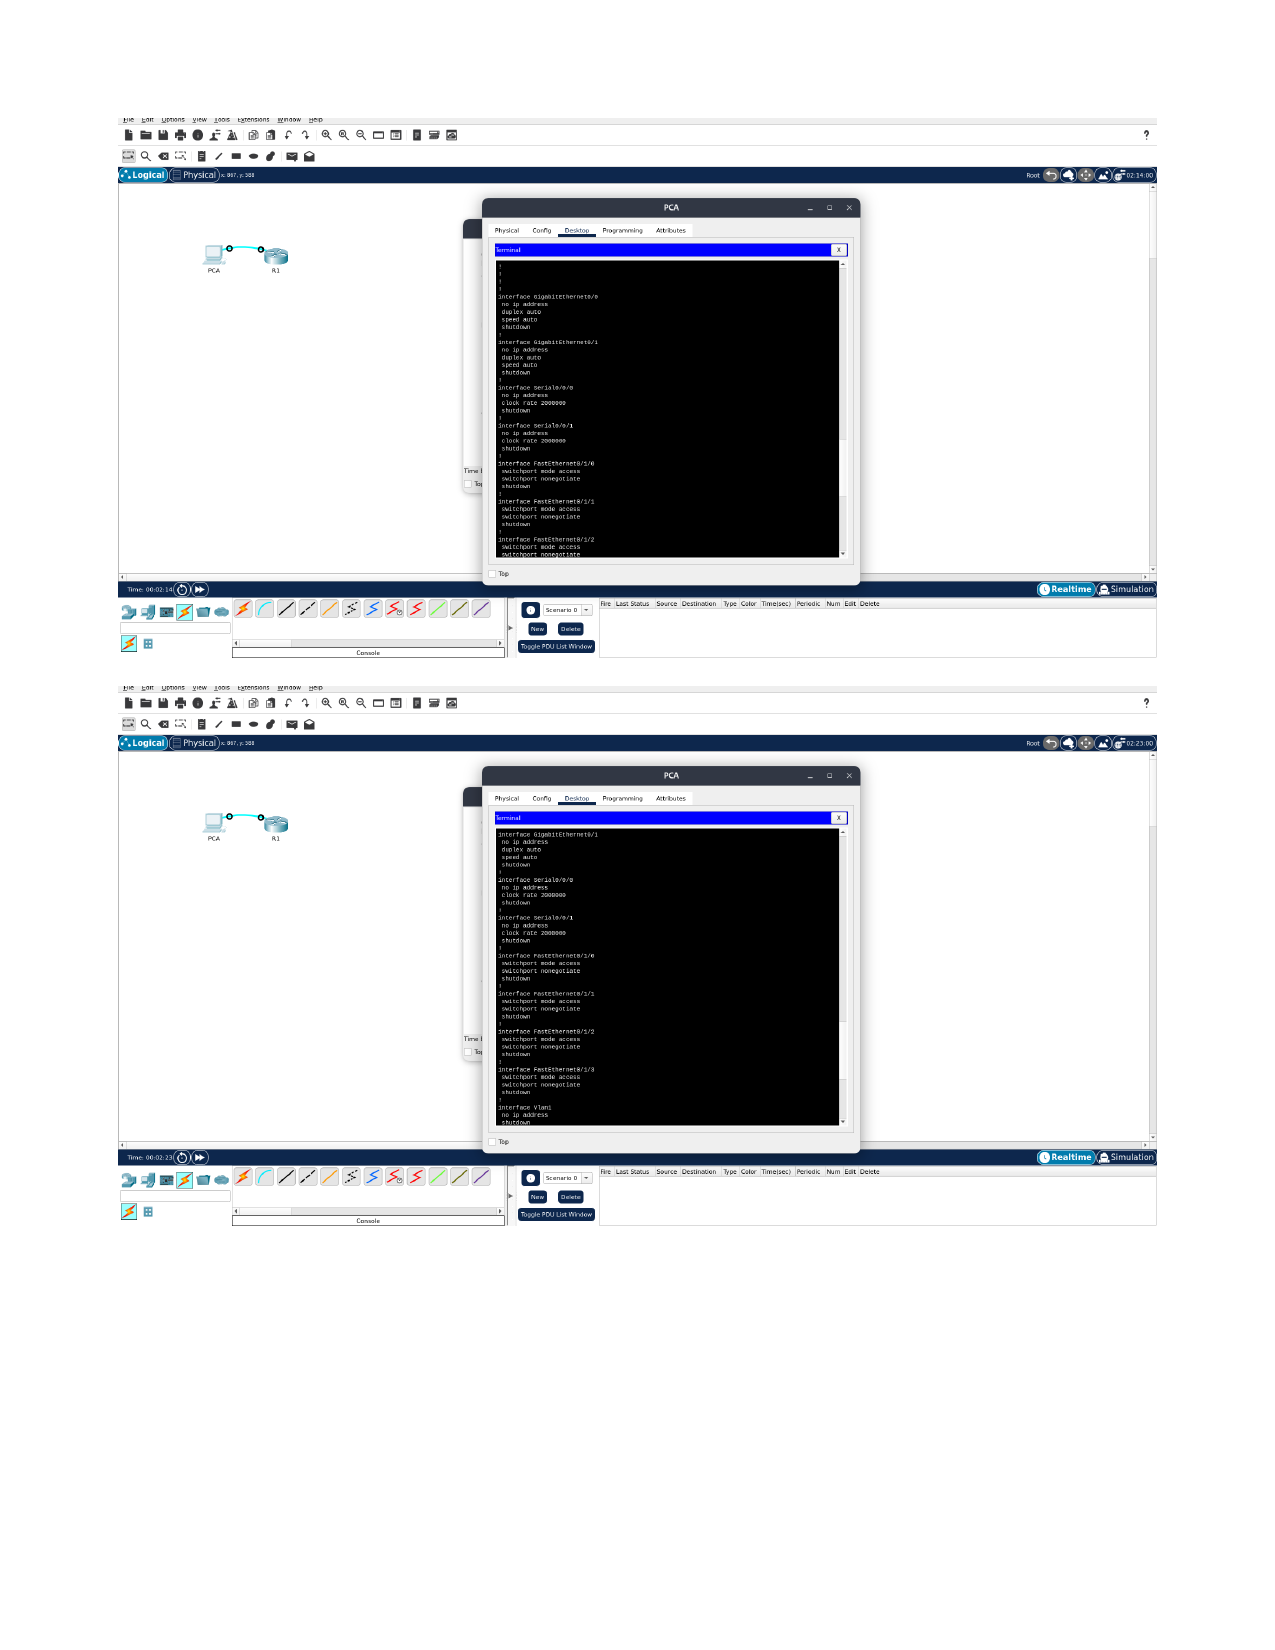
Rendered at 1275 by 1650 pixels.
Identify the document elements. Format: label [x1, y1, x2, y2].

picture [118, 686, 1157, 1226]
picture [142, 172, 153, 179]
picture [142, 740, 153, 747]
picture [118, 118, 1157, 658]
